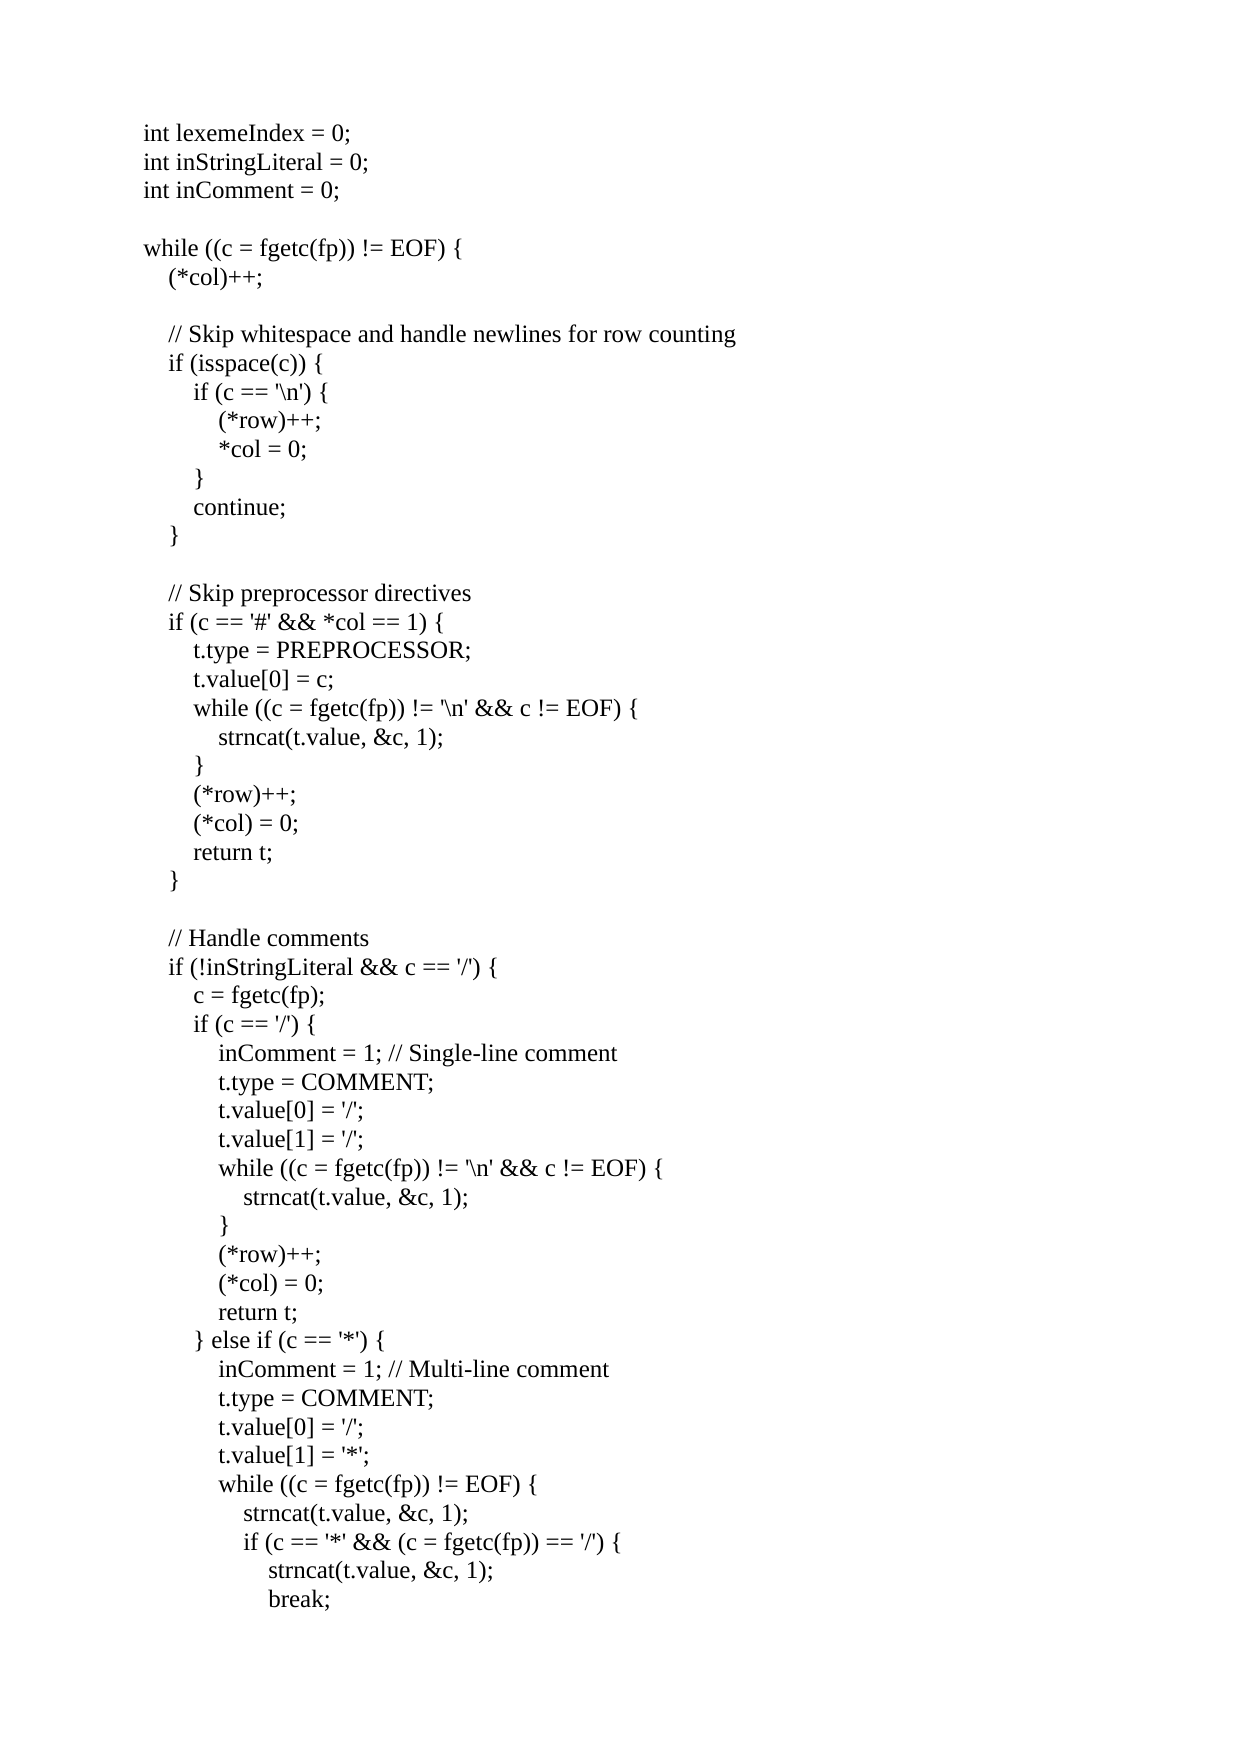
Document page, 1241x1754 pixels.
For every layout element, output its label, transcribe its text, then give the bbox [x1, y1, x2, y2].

text } [118, 521, 1122, 549]
text t.value[0] = c; [118, 664, 1122, 693]
text (*row)++; [118, 1239, 1122, 1268]
text strncat(t.value, &c, 1); [118, 1556, 1122, 1584]
text (*col) = 0; [118, 808, 1122, 837]
text (*col) = 0; [118, 1268, 1122, 1297]
text if (c == '*' && (c = fgetc(fp)) == '/') { [118, 1527, 1122, 1556]
text if (!inStringLiteral && c == '/') { [118, 952, 1122, 981]
text c = fgetc(fp); [118, 981, 1122, 1009]
text int inComment = 0; [118, 176, 1122, 204]
text } [118, 866, 1122, 894]
text (*row)++; [118, 406, 1122, 434]
text } [118, 751, 1122, 779]
text while ((c = fgetc(fp)) != '\n' && c != EOF) { [118, 1153, 1122, 1182]
text } [118, 1211, 1122, 1239]
text *col = 0; [118, 434, 1122, 463]
text if (isspace(c)) { [118, 348, 1122, 377]
text continue; [118, 492, 1122, 521]
text int inStringLiteral = 0; [118, 147, 1122, 176]
text t.value[1] = '/'; [118, 1124, 1122, 1153]
text inComment = 1; // Single-line comment [118, 1038, 1122, 1067]
text return t; [118, 1297, 1122, 1326]
text t.value[0] = '/'; [118, 1096, 1122, 1124]
text t.type = COMMENT; [118, 1383, 1122, 1412]
text while ((c = fgetc(fp)) != EOF) { [118, 233, 1122, 262]
text while ((c = fgetc(fp)) != '\n' && c != EOF) { [118, 693, 1122, 722]
text // Skip preprocessor directives [118, 578, 1122, 607]
text break; [118, 1584, 1122, 1613]
text t.type = PREPROCESSOR; [118, 636, 1122, 664]
text t.value[0] = '/'; [118, 1412, 1122, 1441]
text strncat(t.value, &c, 1); [118, 722, 1122, 751]
text (*row)++; [118, 779, 1122, 808]
text // Handle comments [118, 923, 1122, 952]
text strncat(t.value, &c, 1); [118, 1182, 1122, 1211]
text if (c == '#' && *col == 1) { [118, 607, 1122, 636]
text if (c == '/') { [118, 1009, 1122, 1038]
text while ((c = fgetc(fp)) != EOF) { [118, 1469, 1122, 1498]
text } [118, 463, 1122, 492]
text // Skip whitespace and handle newlines for row counting [118, 319, 1122, 348]
text (*col)++; [118, 262, 1122, 291]
text } else if (c == '*') { [118, 1326, 1122, 1354]
text strncat(t.value, &c, 1); [118, 1498, 1122, 1527]
text int lexemeIndex = 0; [118, 118, 1122, 147]
text t.value[1] = '*'; [118, 1441, 1122, 1469]
text inComment = 1; // Multi-line comment [118, 1354, 1122, 1383]
text t.type = COMMENT; [118, 1067, 1122, 1096]
text return t; [118, 837, 1122, 866]
text if (c == '\n') { [118, 377, 1122, 406]
